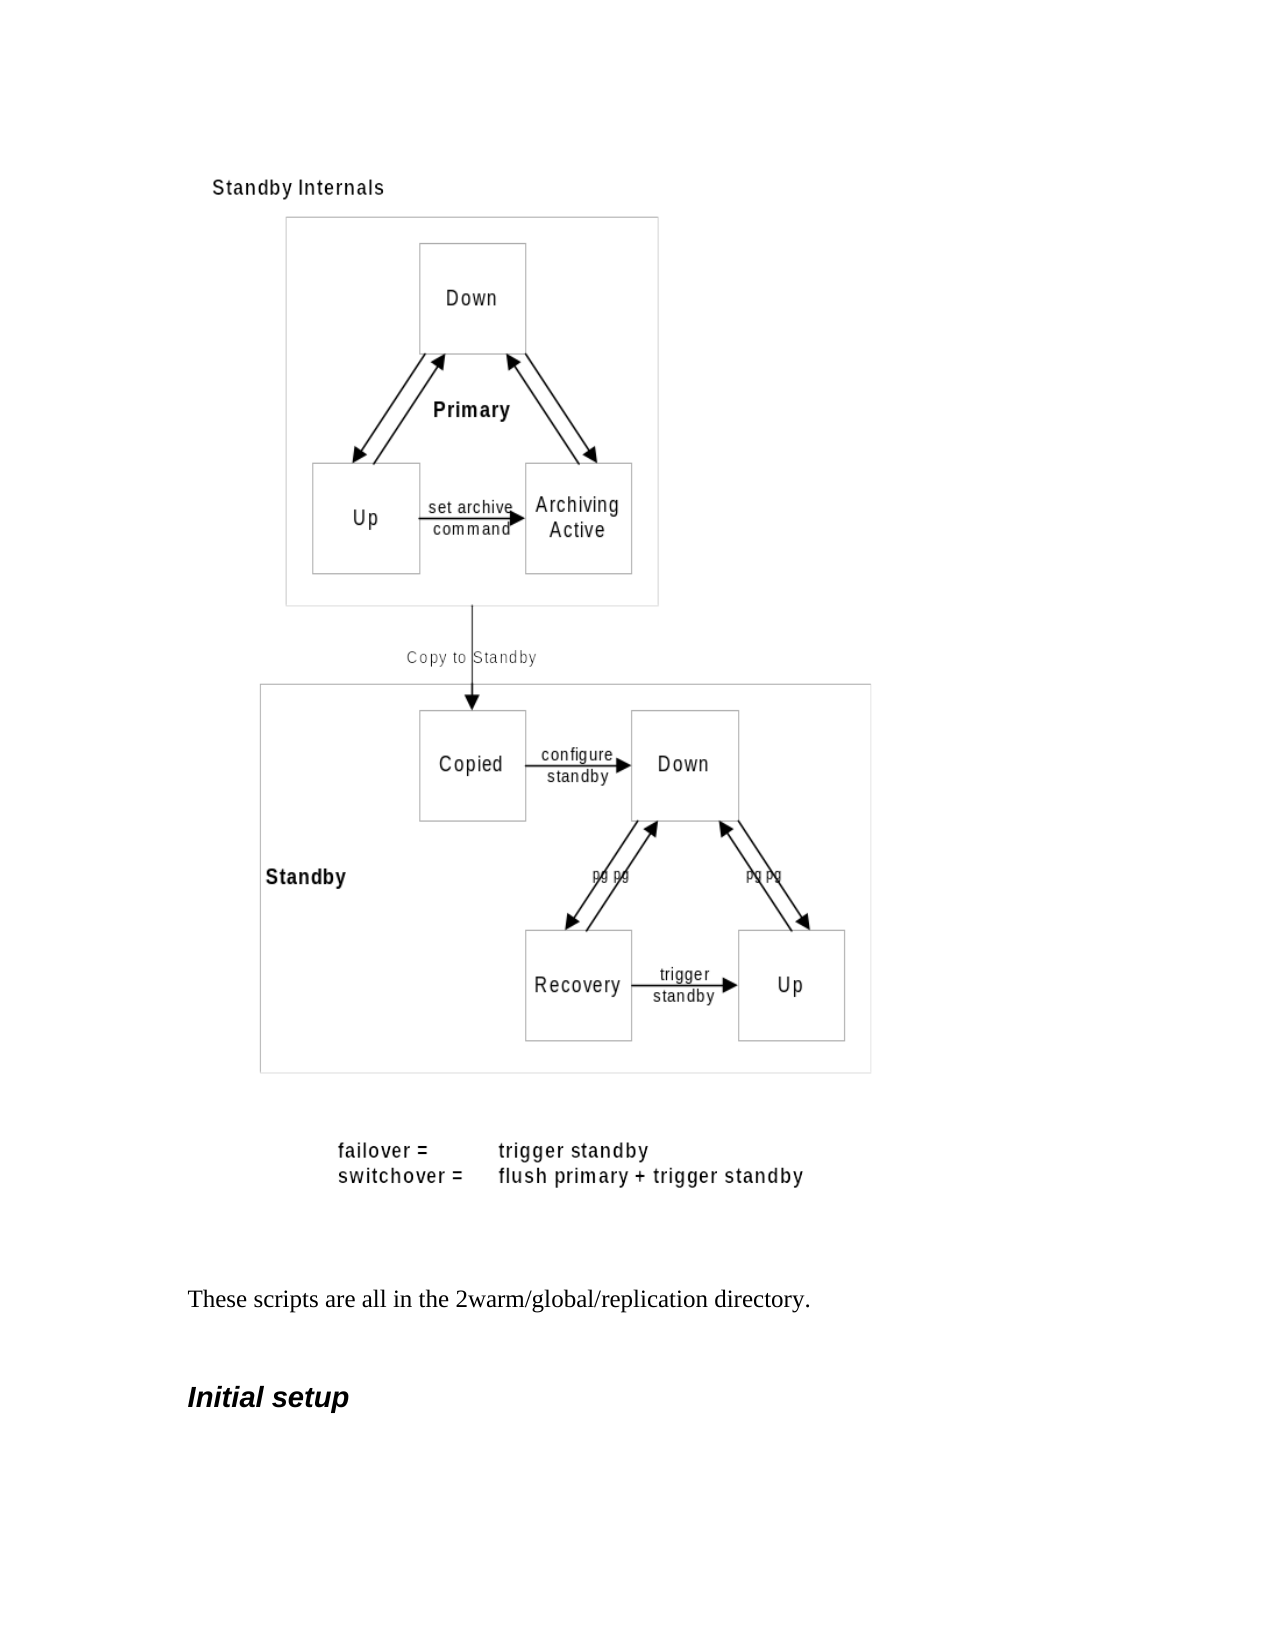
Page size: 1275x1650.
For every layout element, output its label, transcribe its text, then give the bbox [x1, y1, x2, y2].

subtitle Initial setup [187, 1379, 1087, 1413]
text These scripts are all in the 2warm/global/replication directory. [187, 1284, 1087, 1313]
